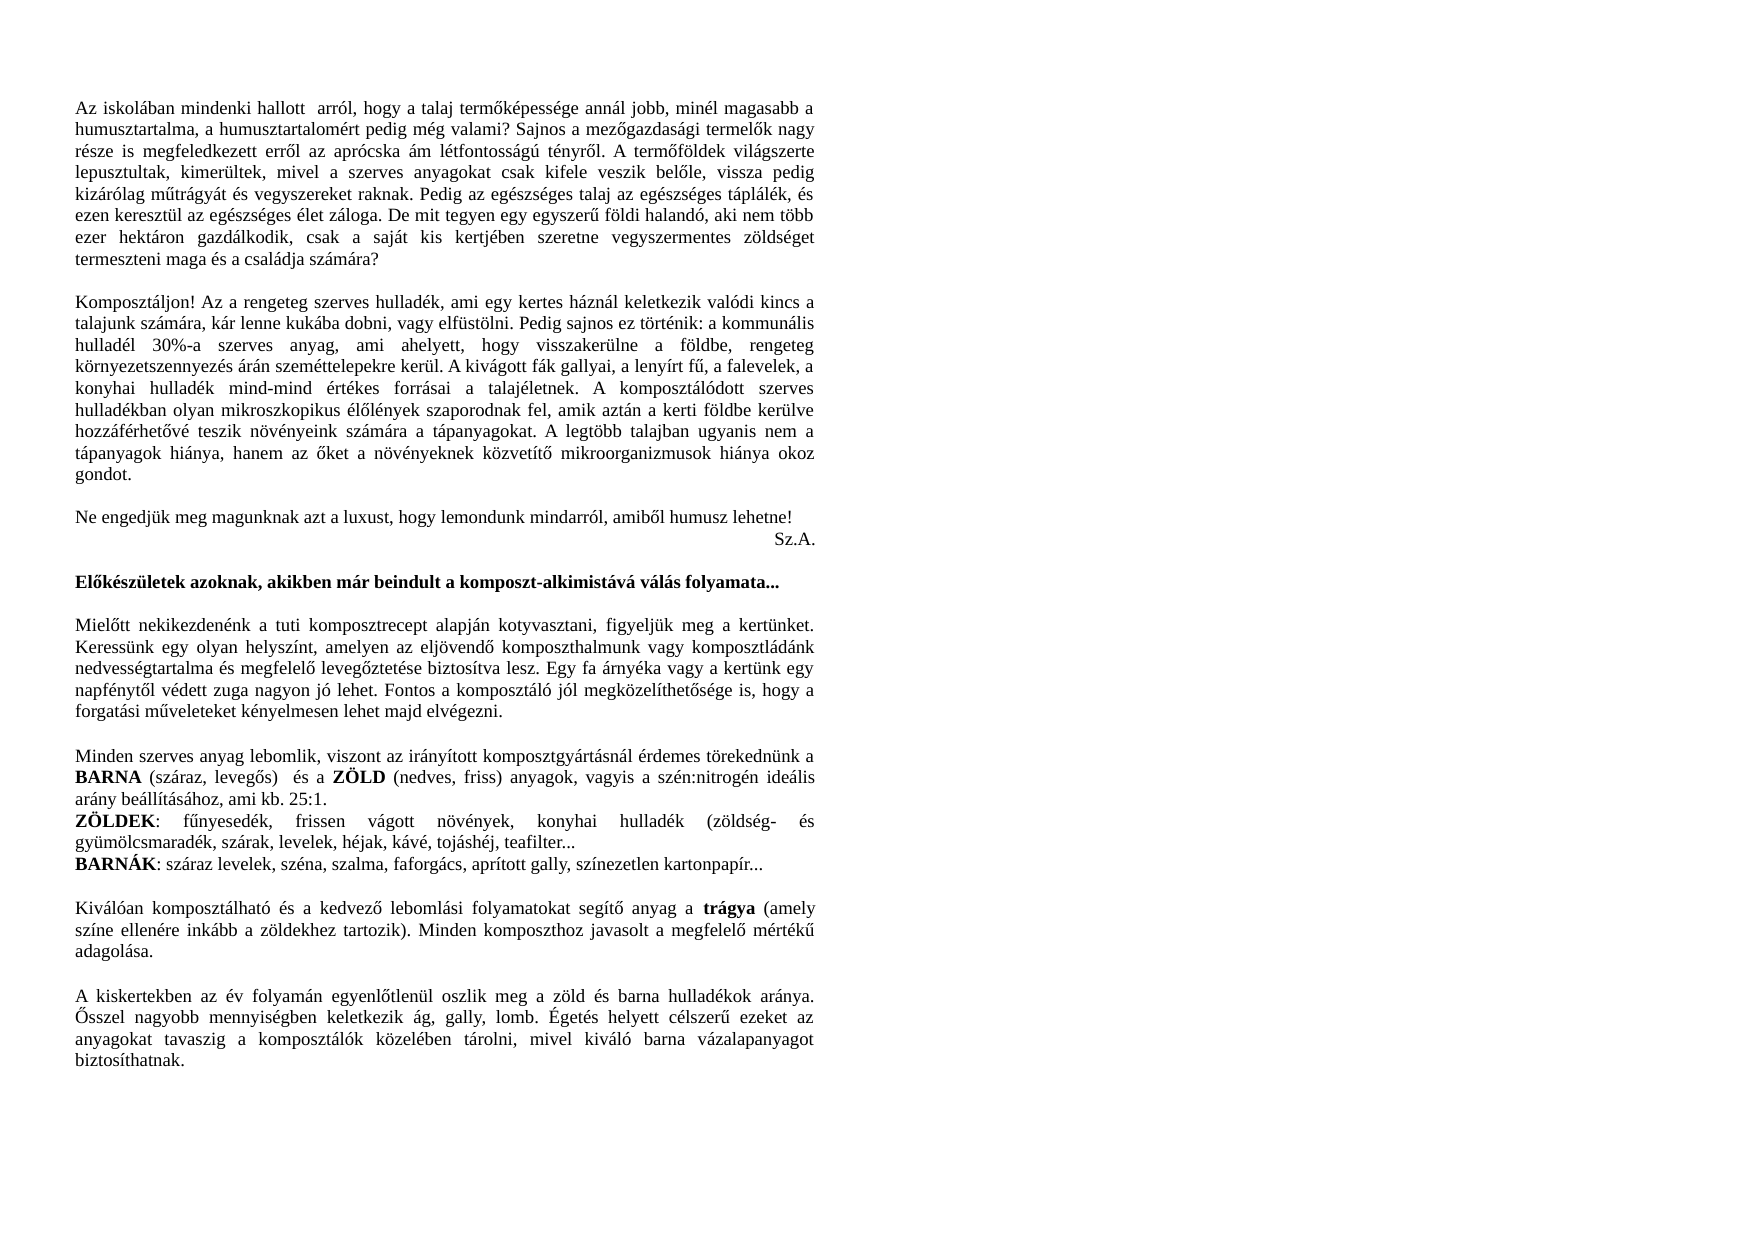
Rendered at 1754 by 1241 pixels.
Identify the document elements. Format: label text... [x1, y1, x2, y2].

text Kiválóan komposztálható és a kedvező lebomlási folyamatokat segítő anyag a trágya (amely színe ellenére inkább a zöldekhez tartozik). Minden komposzthoz javasolt a megfelelő mértékű adagolása. [75, 897, 816, 962]
text BARNÁK: száraz levelek, széna, szalma, faforgács, aprított gally, színezetlen kartonpapír... [75, 853, 816, 874]
text Előkészületek azoknak, akikben már beindult a komposzt-alkimistává válás folyamata... [75, 571, 816, 592]
text Az iskolában mindenki hallott arról, hogy a talaj termőképessége annál jobb, minél magasabb a humusztartalma, a humusztartalomért pedig még valami? Sajnos a mezőgazdasági termelők nagy része is megfeledkezett erről az aprócska ám létfontosságú tényről. A termőföldek világszerte lepusztultak, kimerültek, mivel a szerves anyagokat csak kifele veszik belőle, vissza pedig kizárólag műtrágyát és vegyszereket raknak. Pedig az egészséges talaj az egészséges táplálék, és ezen keresztül az egészséges élet záloga. De mit tegyen egy egyszerű földi halandó, aki nem több ezer hektáron gazdálkodik, csak a saját kis kertjében szeretne vegyszermentes zöldséget termeszteni maga és a családja számára? [75, 97, 816, 269]
text A kiskertekben az év folyamán egyenlőtlenül oszlik meg a zöld és barna hulladékok aránya. Ősszel nagyobb mennyiségben keletkezik ág, gally, lomb. Égetés helyett célszerű ezeket az anyagokat tavaszig a komposztálók közelében tárolni, mivel kiváló barna vázalapanyagot biztosíthatnak. [75, 985, 816, 1071]
text ZÖLDEK: fűnyesedék, frissen vágott növények, konyhai hulladék (zöldség- és gyümölcsmaradék, szárak, levelek, héjak, kávé, tojáshéj, teafilter... [75, 809, 816, 853]
text Sz.A. [75, 528, 816, 549]
text Komposztáljon! Az a rengeteg szerves hulladék, ami egy kertes háznál keletkezik valódi kincs a talajunk számára, kár lenne kukába dobni, vagy elfüstölni. Pedig sajnos ez történik: a kommunális hulladél 30%-a szerves anyag, ami ahelyett, hogy visszakerülne a földbe, rengeteg környezetszennyezés árán szeméttelepekre kerül. A kivágott fák gallyai, a lenyírt fű, a falevelek, a konyhai hulladék mind-mind értékes forrásai a talajéletnek. A komposztálódott szerves hulladékban olyan mikroszkopikus élőlények szaporodnak fel, amik aztán a kerti földbe kerülve hozzáférhetővé teszik növényeink számára a tápanyagokat. A legtöbb talajban ugyanis nem a tápanyagok hiánya, hanem az őket a növényeknek közvetítő mikroorganizmusok hiánya okoz gondot. [75, 291, 816, 485]
text Minden szerves anyag lebomlik, viszont az irányított komposztgyártásnál érdemes törekednünk a BARNA (száraz, levegős) és a ZÖLD (nedves, friss) anyagok, vagyis a szén:nitrogén ideális arány beállításához, ami kb. 25:1. [75, 745, 816, 809]
text Ne engedjük meg magunknak azt a luxust, hogy lemondunk mindarról, amiből humusz lehetne! [75, 506, 816, 528]
text Mielőtt nekikezdenénk a tuti komposztrecept alapján kotyvasztani, figyeljük meg a kertünket. Keressünk egy olyan helyszínt, amelyen az eljövendő komposzthalmunk vagy komposztládánk nedvességtartalma és megfelelő levegőztetése biztosítva lesz. Egy fa árnyéka vagy a kertünk egy napfénytől védett zuga nagyon jó lehet. Fontos a komposztáló jól megközelíthetősége is, hogy a forgatási műveleteket kényelmesen lehet majd elvégezni. [75, 614, 816, 722]
